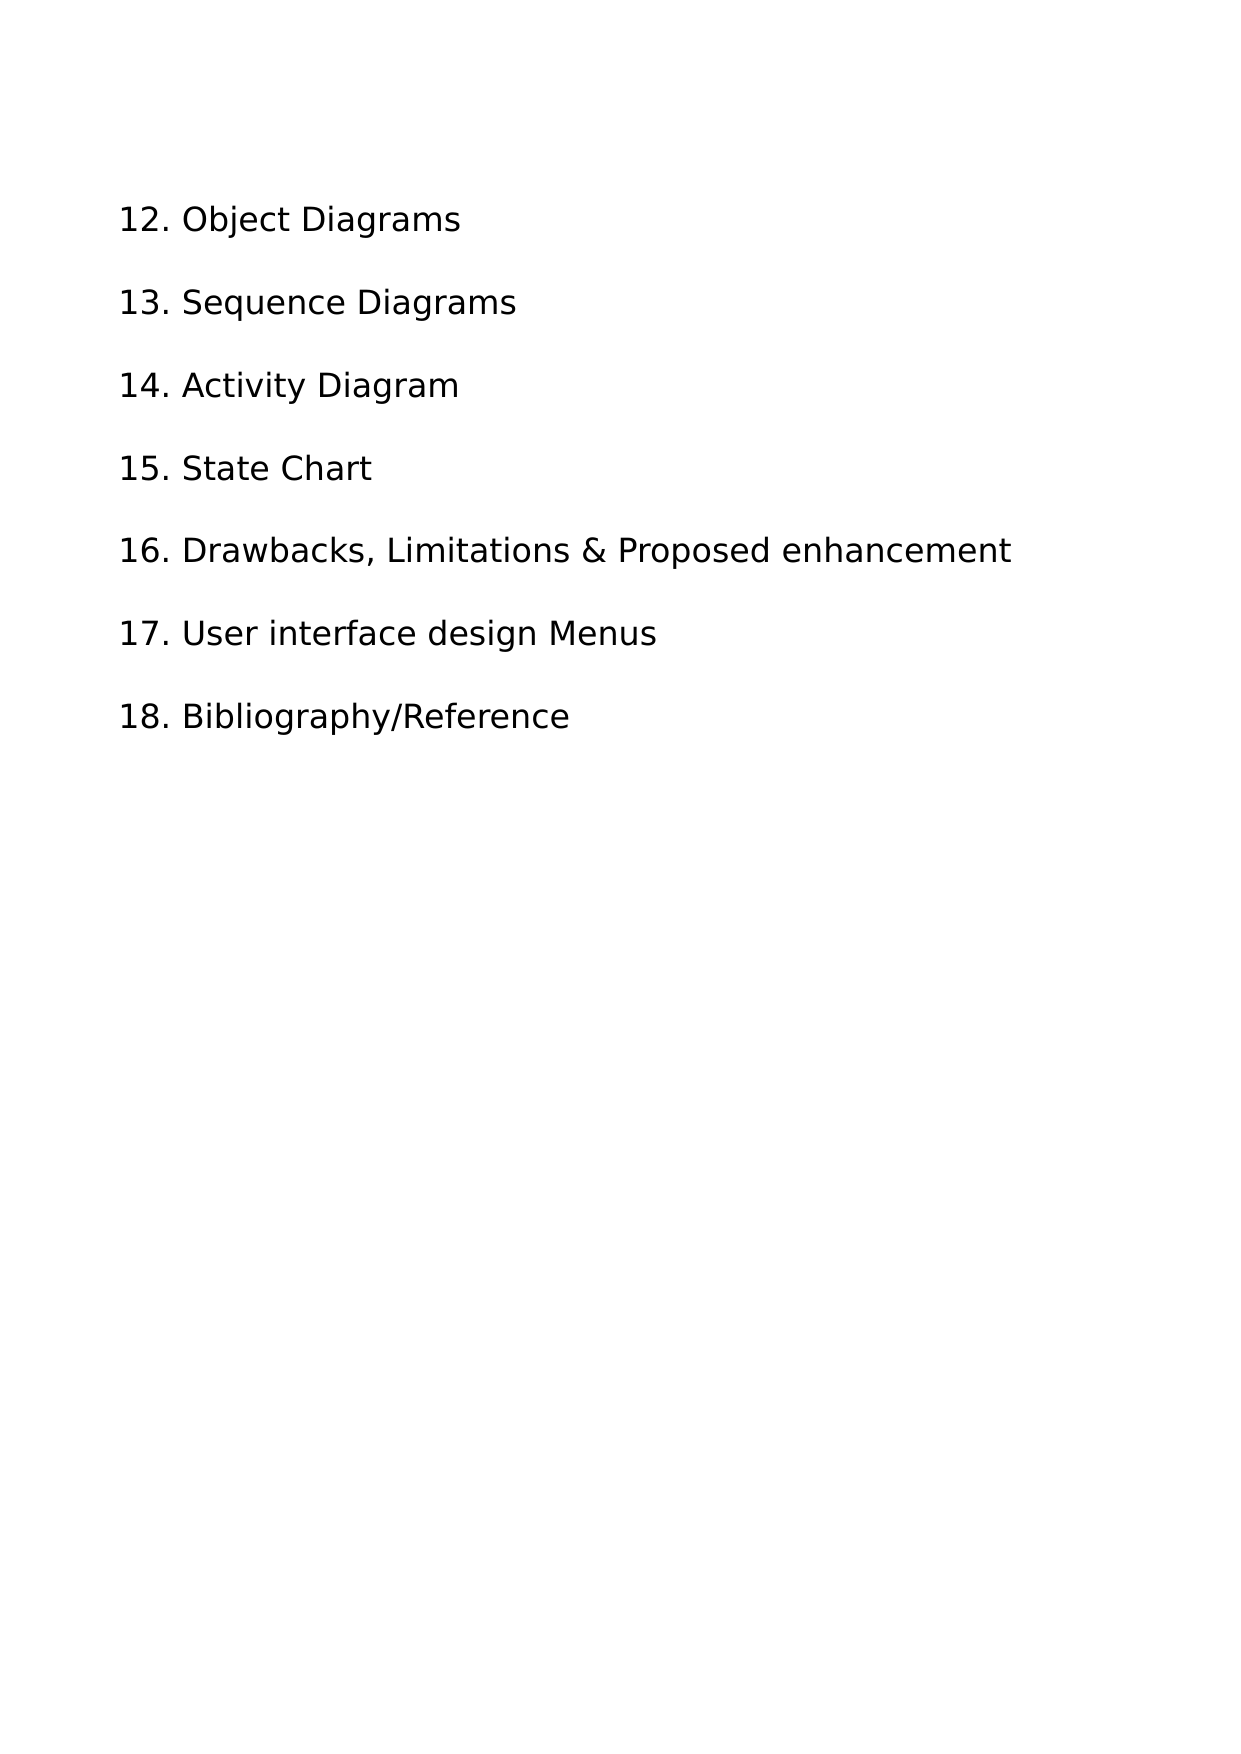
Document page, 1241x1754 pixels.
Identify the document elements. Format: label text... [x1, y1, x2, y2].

text 13. Sequence Diagrams [118, 283, 1122, 322]
text 15. State Chart [118, 449, 1122, 488]
text 18. Bibliography/Reference [118, 697, 1122, 736]
text 12. Object Diagrams [118, 201, 1122, 240]
text 14. Activity Diagram [118, 366, 1122, 405]
text 16. Drawbacks, Limitations & Proposed enhancement [118, 532, 1122, 571]
text 17. User interface design Menus [118, 614, 1122, 653]
